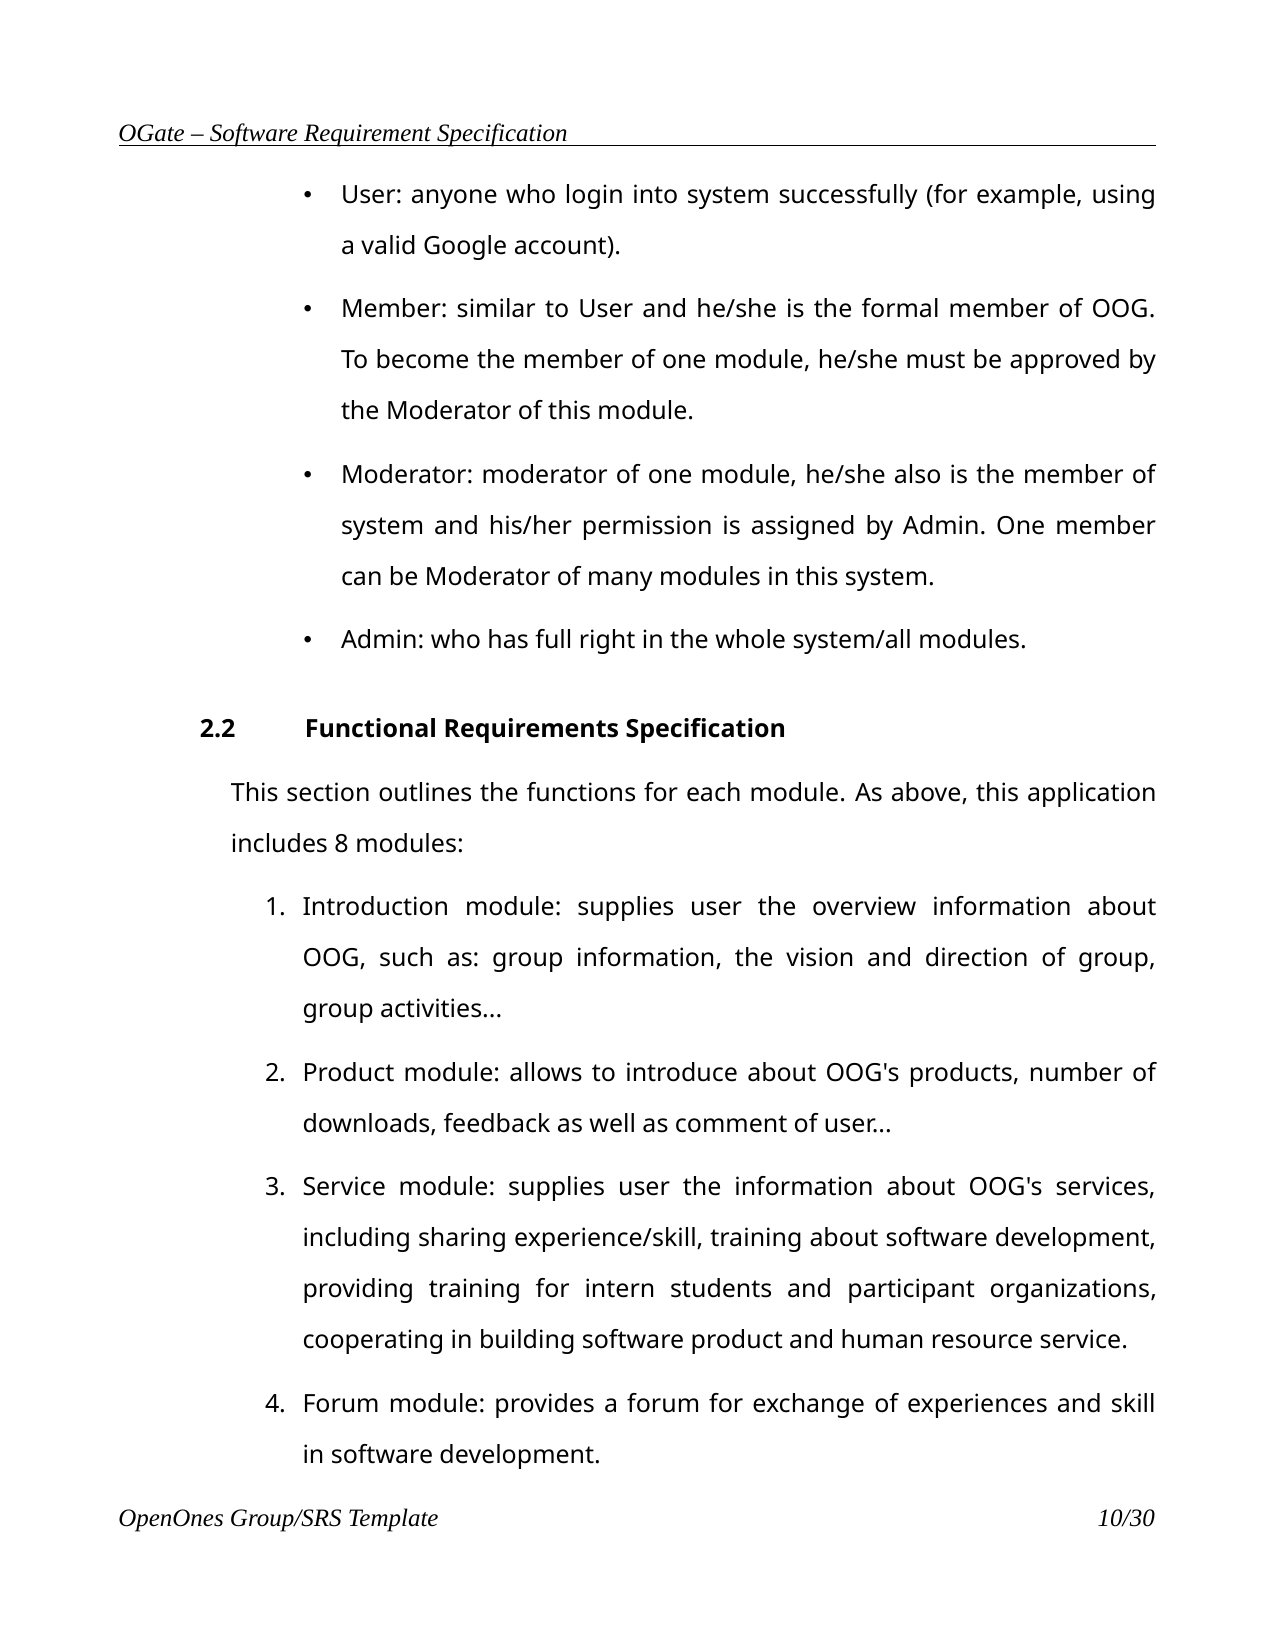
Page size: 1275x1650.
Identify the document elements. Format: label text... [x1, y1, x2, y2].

list User: anyone who login into system successfully (for example, using a valid Google account). [303, 176, 1157, 261]
list This section outlines the functions for each module. As above, this application includes 8 modules: [193, 774, 1157, 859]
list Admin: who has full right in the whole system/all modules. [303, 622, 1157, 656]
list Forum module: provides a forum for exchange of experiences and skill in software development. [265, 1386, 1157, 1471]
subtitle Functional Requirements Specification [193, 711, 1157, 745]
list Product module: allows to introduce about OOG's products, number of downloads, feedback as well as comment of user... [265, 1054, 1157, 1139]
list Member: similar to User and he/she is the formal member of OOG. To become the member of one module, he/she must be approved by the Moderator of this module. [303, 291, 1157, 427]
list Introduction module: supplies user the overview information about OOG, such as: group information, the vision and direction of group, group activities... [265, 889, 1157, 1025]
list Moderator: moderator of one module, he/she also is the member of system and his/her permission is assigned by Admin. One member can be Moderator of many modules in this system. [303, 457, 1157, 593]
list Service module: supplies user the information about OOG's services, including sharing experience/skill, training about software development, providing training for intern students and participant organizations, cooperating in building software product and human resource service. [265, 1169, 1157, 1356]
